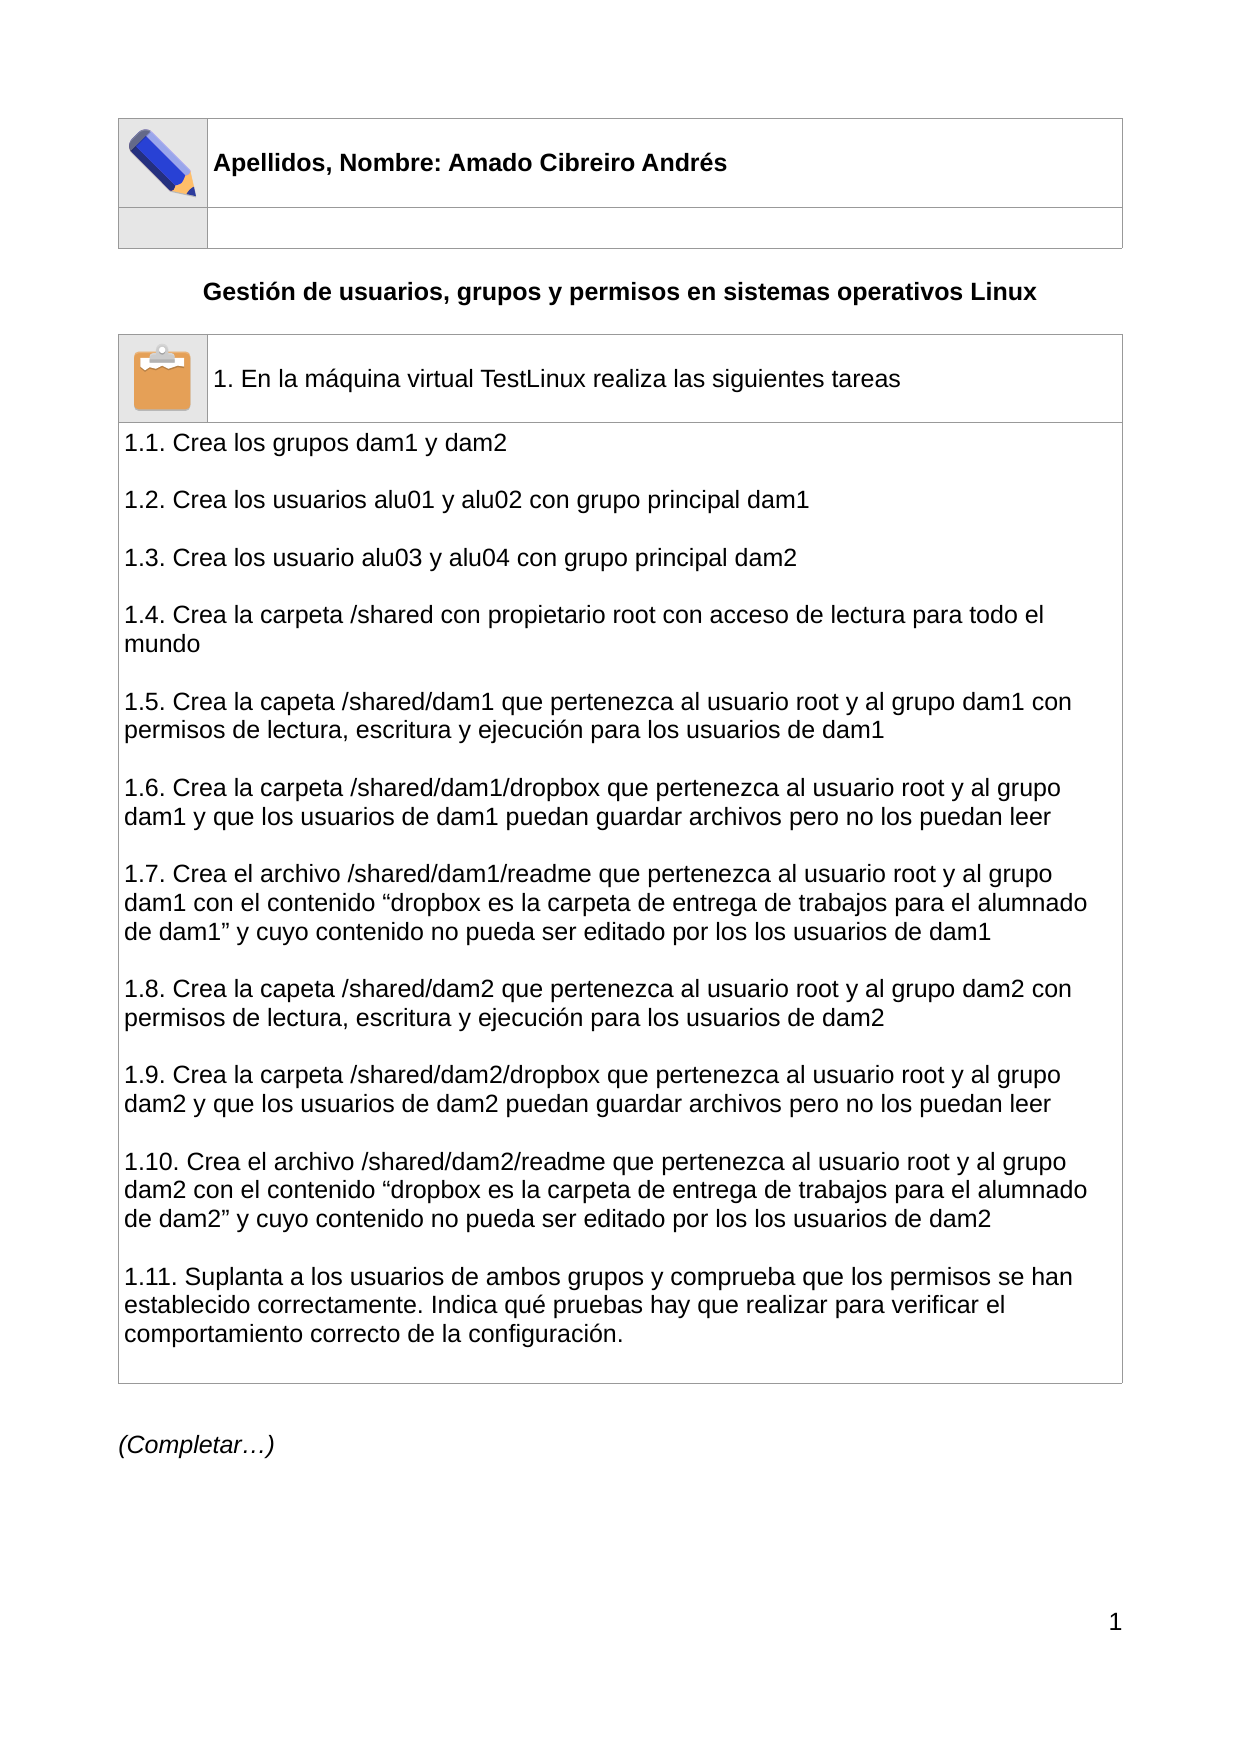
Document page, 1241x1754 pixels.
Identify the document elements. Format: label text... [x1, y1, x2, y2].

table_cell [119, 208, 207, 248]
table_cell [208, 208, 1122, 248]
table_header Apellidos, Nombre: Amado Cibreiro Andrés [208, 119, 1122, 207]
table_header [119, 335, 207, 422]
text (Completar…) [118, 1430, 1122, 1459]
text Gestión de usuarios, grupos y permisos en sistemas operativos Linux [118, 276, 1122, 305]
table_cell 1.1. Crea los grupos dam1 y dam2 1.2. Crea los usuarios alu01 y alu02 con grupo principal dam1 1.3. Crea los usuario alu03 y alu04 con grupo principal dam2 1.4. Crea la carpeta /shared con propietario root con acceso de lectura para todo el mundo 1.5. Crea la capeta /shared/dam1 que pertenezca al usuario root y al grupo dam1 con permisos de lectura, escritura y ejecución para los usuarios de dam1 1.6. Crea la carpeta /shared/dam1/dropbox que pertenezca al usuario root y al grupo dam1 y que los usuarios de dam1 puedan guardar archivos pero no los puedan leer 1.7. Crea el archivo /shared/dam1/readme que pertenezca al usuario root y al grupo dam1 con el contenido “dropbox es la carpeta de entrega de trabajos para el alumnado de dam1” y cuyo contenido no pueda ser editado por los los usuarios de dam1 1.8. Crea la capeta /shared/dam2 que pertenezca al usuario root y al grupo dam2 con permisos de lectura, escritura y ejecución para los usuarios de dam2 1.9. Crea la carpeta /shared/dam2/dropbox que pertenezca al usuario root y al grupo dam2 y que los usuarios de dam2 puedan guardar archivos pero no los puedan leer 1.10. Crea el archivo /shared/dam2/readme que pertenezca al usuario root y al grupo dam2 con el contenido “dropbox es la carpeta de entrega de trabajos para el alumnado de dam2” y cuyo contenido no pueda ser editado por los los usuarios de dam2 1.11. Suplanta a los usuarios de ambos grupos y comprueba que los permisos se han establecido correctamente. Indica qué pruebas hay que realizar para verificar el comportamiento correcto de la configuración. [119, 423, 1122, 1382]
table_header [119, 119, 207, 207]
table_header 1. En la máquina virtual TestLinux realiza las siguientes tareas [208, 335, 1122, 422]
